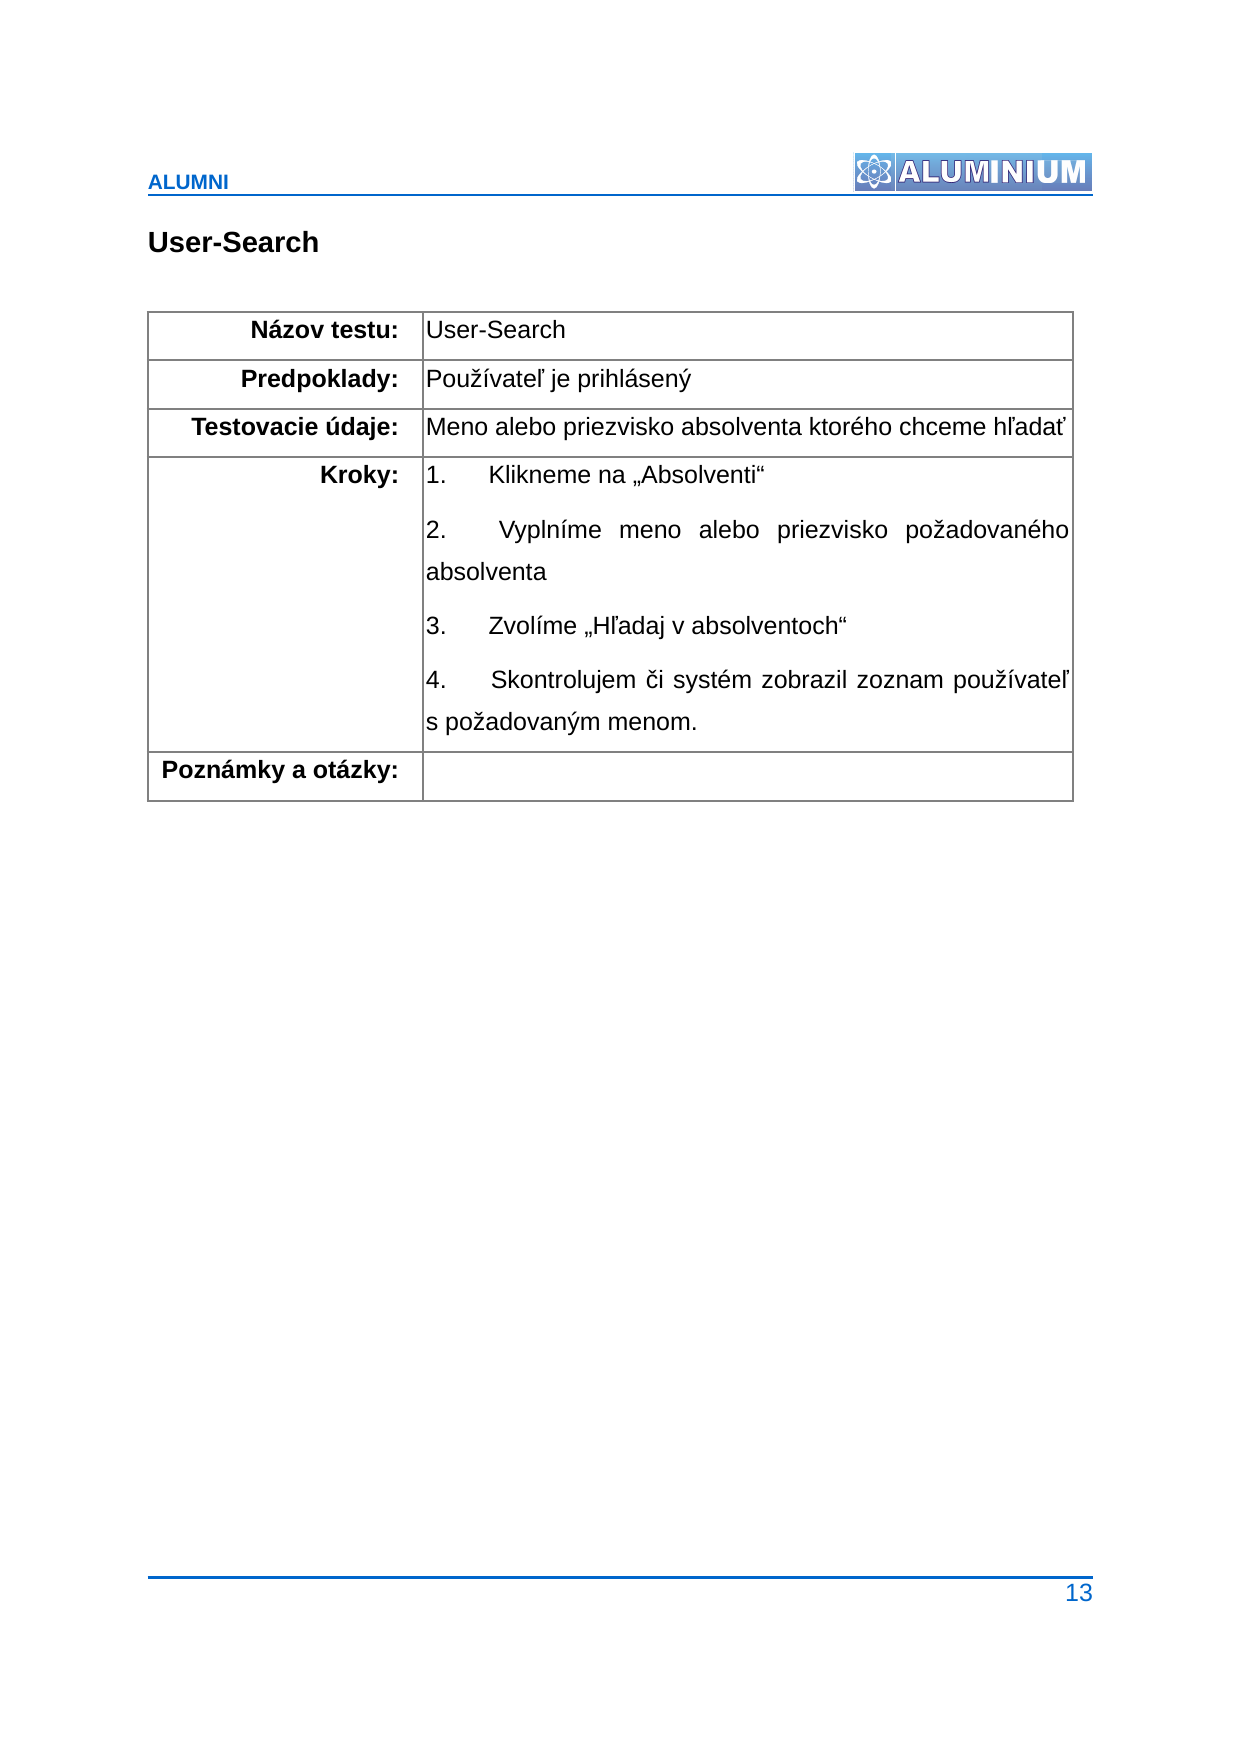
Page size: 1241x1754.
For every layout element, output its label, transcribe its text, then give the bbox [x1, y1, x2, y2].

table_cell Poznámky a otázky: [149, 753, 422, 799]
table_header User-Search [424, 313, 1072, 359]
table_cell Predpoklady: [149, 361, 422, 408]
subtitle User-Search [148, 226, 1093, 258]
table_cell Používateľ je prihlásený [424, 361, 1072, 408]
table_cell 1. Klikneme na „Absolventi“ 2. Vyplníme meno alebo priezvisko požadovaného absolventa 3. Zvolíme „Hľadaj v absolventoch“ 4. Skontrolujem či systém zobrazil zoznam používateľ s požadovaným menom. [424, 458, 1072, 751]
table_cell Testovacie údaje: [149, 410, 422, 456]
table_header Názov testu: [149, 313, 422, 359]
table_cell [424, 753, 1072, 799]
table_cell Meno alebo priezvisko absolventa ktorého chceme hľadať [424, 410, 1072, 456]
table_cell Kroky: [149, 458, 422, 751]
